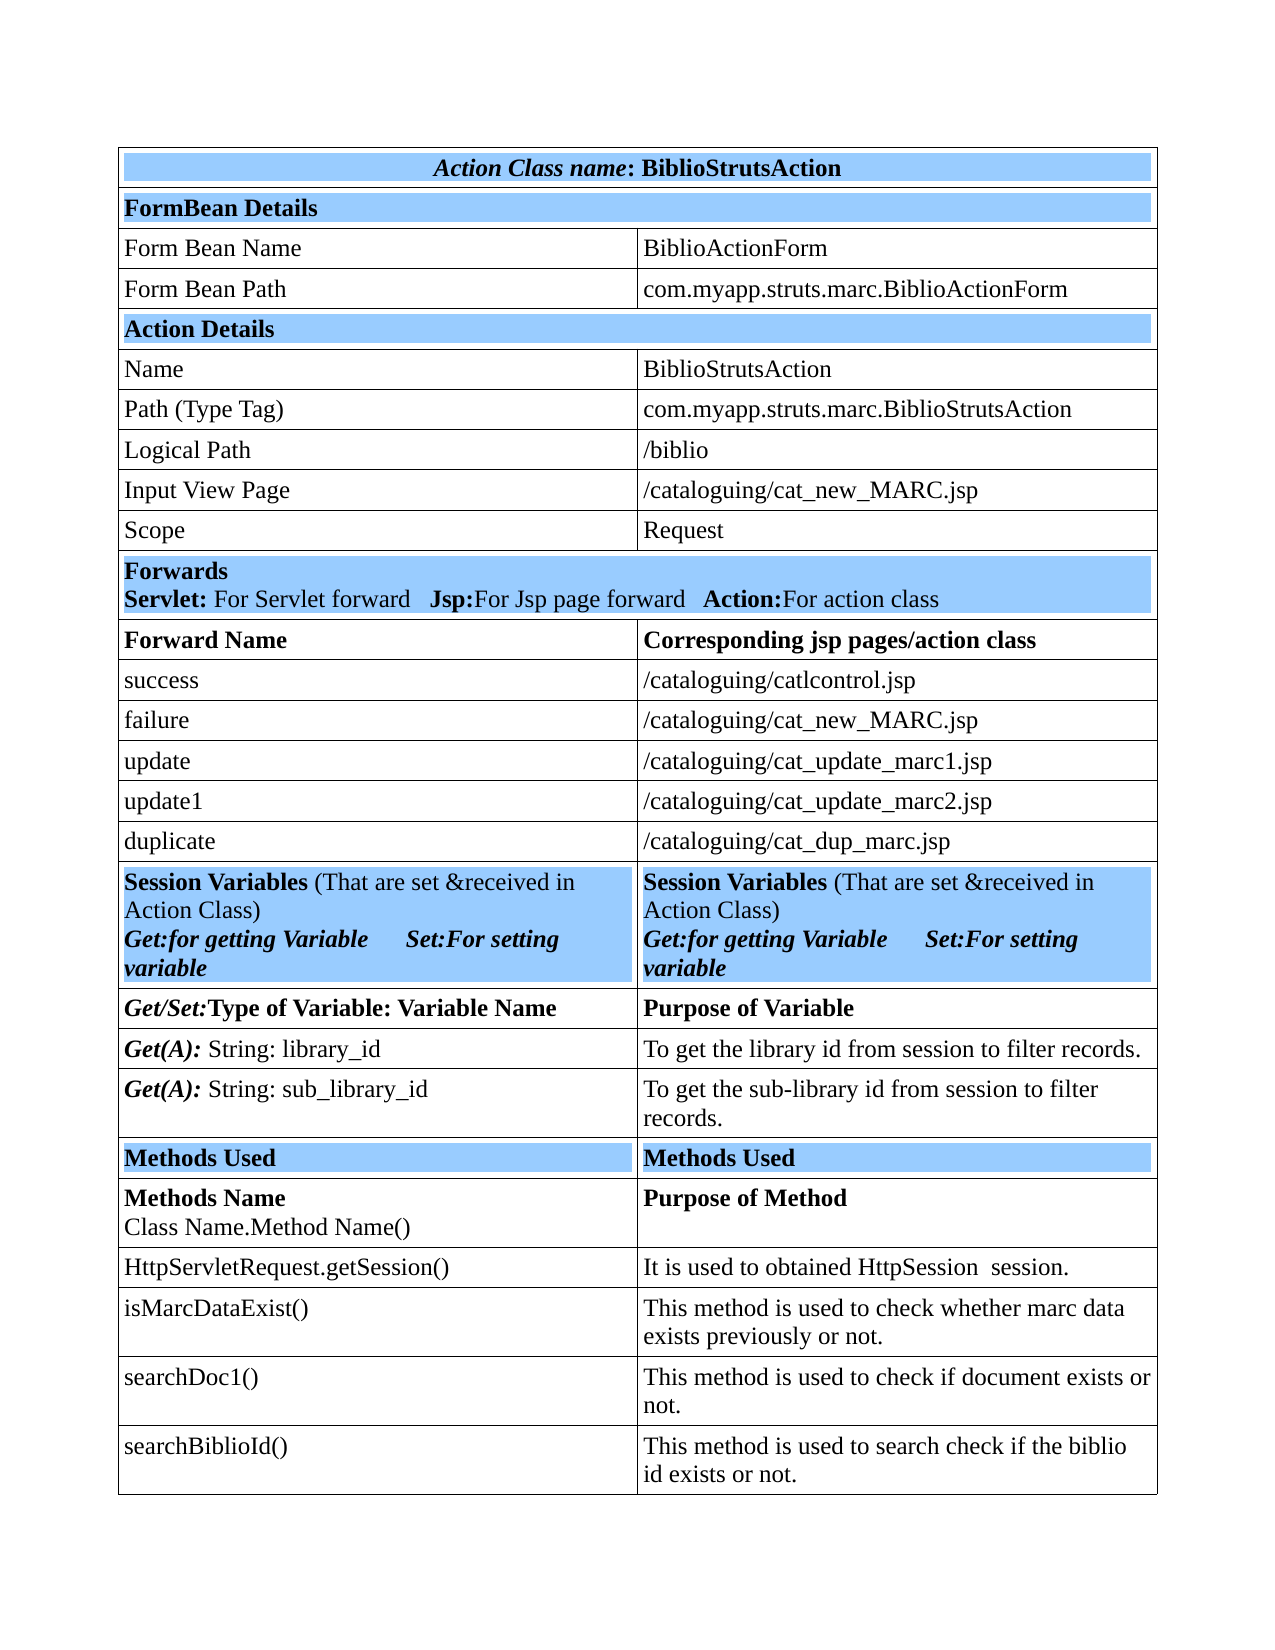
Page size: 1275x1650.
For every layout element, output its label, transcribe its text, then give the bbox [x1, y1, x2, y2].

table_cell failure [119, 701, 637, 740]
table_cell BiblioStrutsAction [638, 350, 1157, 389]
table_cell BiblioActionForm [638, 229, 1157, 268]
table_cell FormBean Details [119, 188, 1157, 227]
table_cell com.myapp.struts.marc.BiblioStrutsAction [638, 390, 1157, 429]
table_cell Action Details [119, 309, 1157, 348]
table_cell /cataloguing/catlcontrol.jsp [638, 660, 1157, 700]
table_cell com.myapp.struts.marc.BiblioActionForm [638, 269, 1157, 308]
table_cell Session Variables (That are set &received in Action Class) Get:for getting Variable Set:For setting variable [119, 862, 637, 987]
table_cell This method is used to check whether marc data exists previously or not. [638, 1288, 1157, 1356]
table_cell Methods Name Class Name.Method Name() [119, 1179, 637, 1247]
table_cell /cataloguing/cat_new_MARC.jsp [638, 470, 1157, 510]
table_cell duplicate [119, 822, 637, 861]
table_cell This method is used to search check if the biblio id exists or not. [638, 1426, 1157, 1494]
table_cell Get(A): String: library_id [119, 1029, 637, 1068]
table_cell Purpose of Variable [638, 989, 1157, 1028]
table_cell Request [638, 511, 1157, 550]
table_cell Get/Set:Type of Variable: Variable Name [119, 989, 637, 1028]
table_header Action Class name: BiblioStrutsAction [119, 148, 1157, 187]
table_cell Forwards Servlet: For Servlet forward Jsp:For Jsp page forward Action:For action class [119, 551, 1157, 619]
table_cell /cataloguing/cat_dup_marc.jsp [638, 822, 1157, 861]
table_cell update [119, 741, 637, 780]
table_cell Get(A): String: sub_library_id [119, 1069, 637, 1137]
table_cell Corresponding jsp pages/action class [638, 620, 1157, 659]
table_cell Path (Type Tag) [119, 390, 637, 429]
table_cell HttpServletRequest.getSession() [119, 1248, 637, 1287]
table_cell It is used to obtained HttpSession session. [638, 1248, 1157, 1287]
table_cell To get the library id from session to filter records. [638, 1029, 1157, 1068]
table_cell /cataloguing/cat_update_marc2.jsp [638, 781, 1157, 821]
table_cell /cataloguing/cat_new_MARC.jsp [638, 701, 1157, 740]
table_cell Input View Page [119, 470, 637, 510]
table_cell Methods Used [638, 1138, 1157, 1177]
table_cell /biblio [638, 430, 1157, 469]
table_cell searchBiblioId() [119, 1426, 637, 1494]
table_cell Forward Name [119, 620, 637, 659]
table_cell Session Variables (That are set &received in Action Class) Get:for getting Variable Set:For setting variable [638, 862, 1157, 987]
table_cell Methods Used [119, 1138, 637, 1177]
table_cell searchDoc1() [119, 1357, 637, 1425]
table_cell Name [119, 350, 637, 389]
table_cell Form Bean Path [119, 269, 637, 308]
table_cell isMarcDataExist() [119, 1288, 637, 1356]
table_cell update1 [119, 781, 637, 821]
table_cell To get the sub-library id from session to filter records. [638, 1069, 1157, 1137]
table_cell Form Bean Name [119, 229, 637, 268]
table_cell success [119, 660, 637, 700]
table_cell /cataloguing/cat_update_marc1.jsp [638, 741, 1157, 780]
table_cell Logical Path [119, 430, 637, 469]
table_cell This method is used to check if document exists or not. [638, 1357, 1157, 1425]
table_cell Purpose of Method [638, 1179, 1157, 1247]
table_cell Scope [119, 511, 637, 550]
